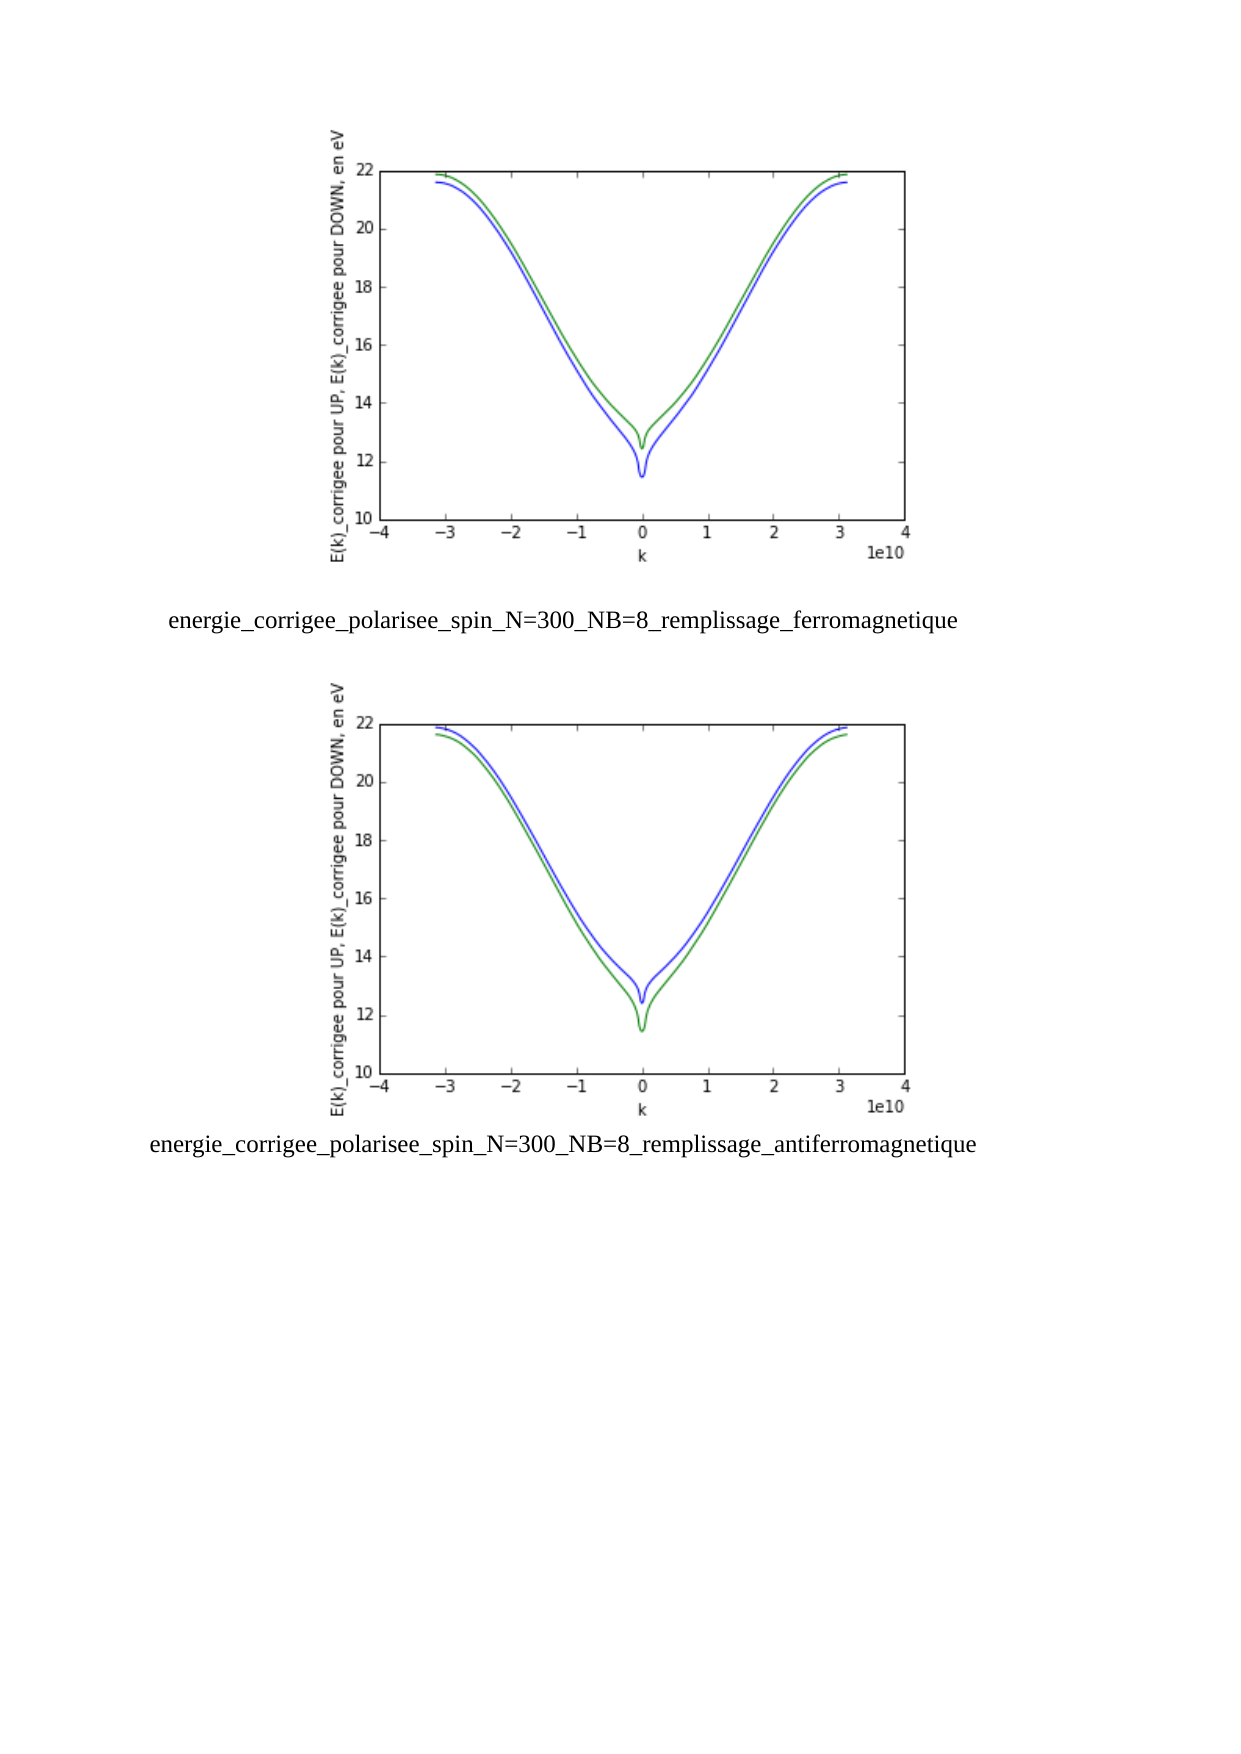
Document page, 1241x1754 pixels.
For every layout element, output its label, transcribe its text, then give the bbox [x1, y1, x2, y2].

text energie_corrigee_polarisee_spin_N=300_NB=8_remplissage_ferromagnetique [118, 605, 1122, 633]
text energie_corrigee_polarisee_spin_N=300_NB=8_remplissage_antiferromagnetique [118, 662, 1122, 1158]
picture [320, 118, 920, 576]
picture [320, 671, 920, 1130]
